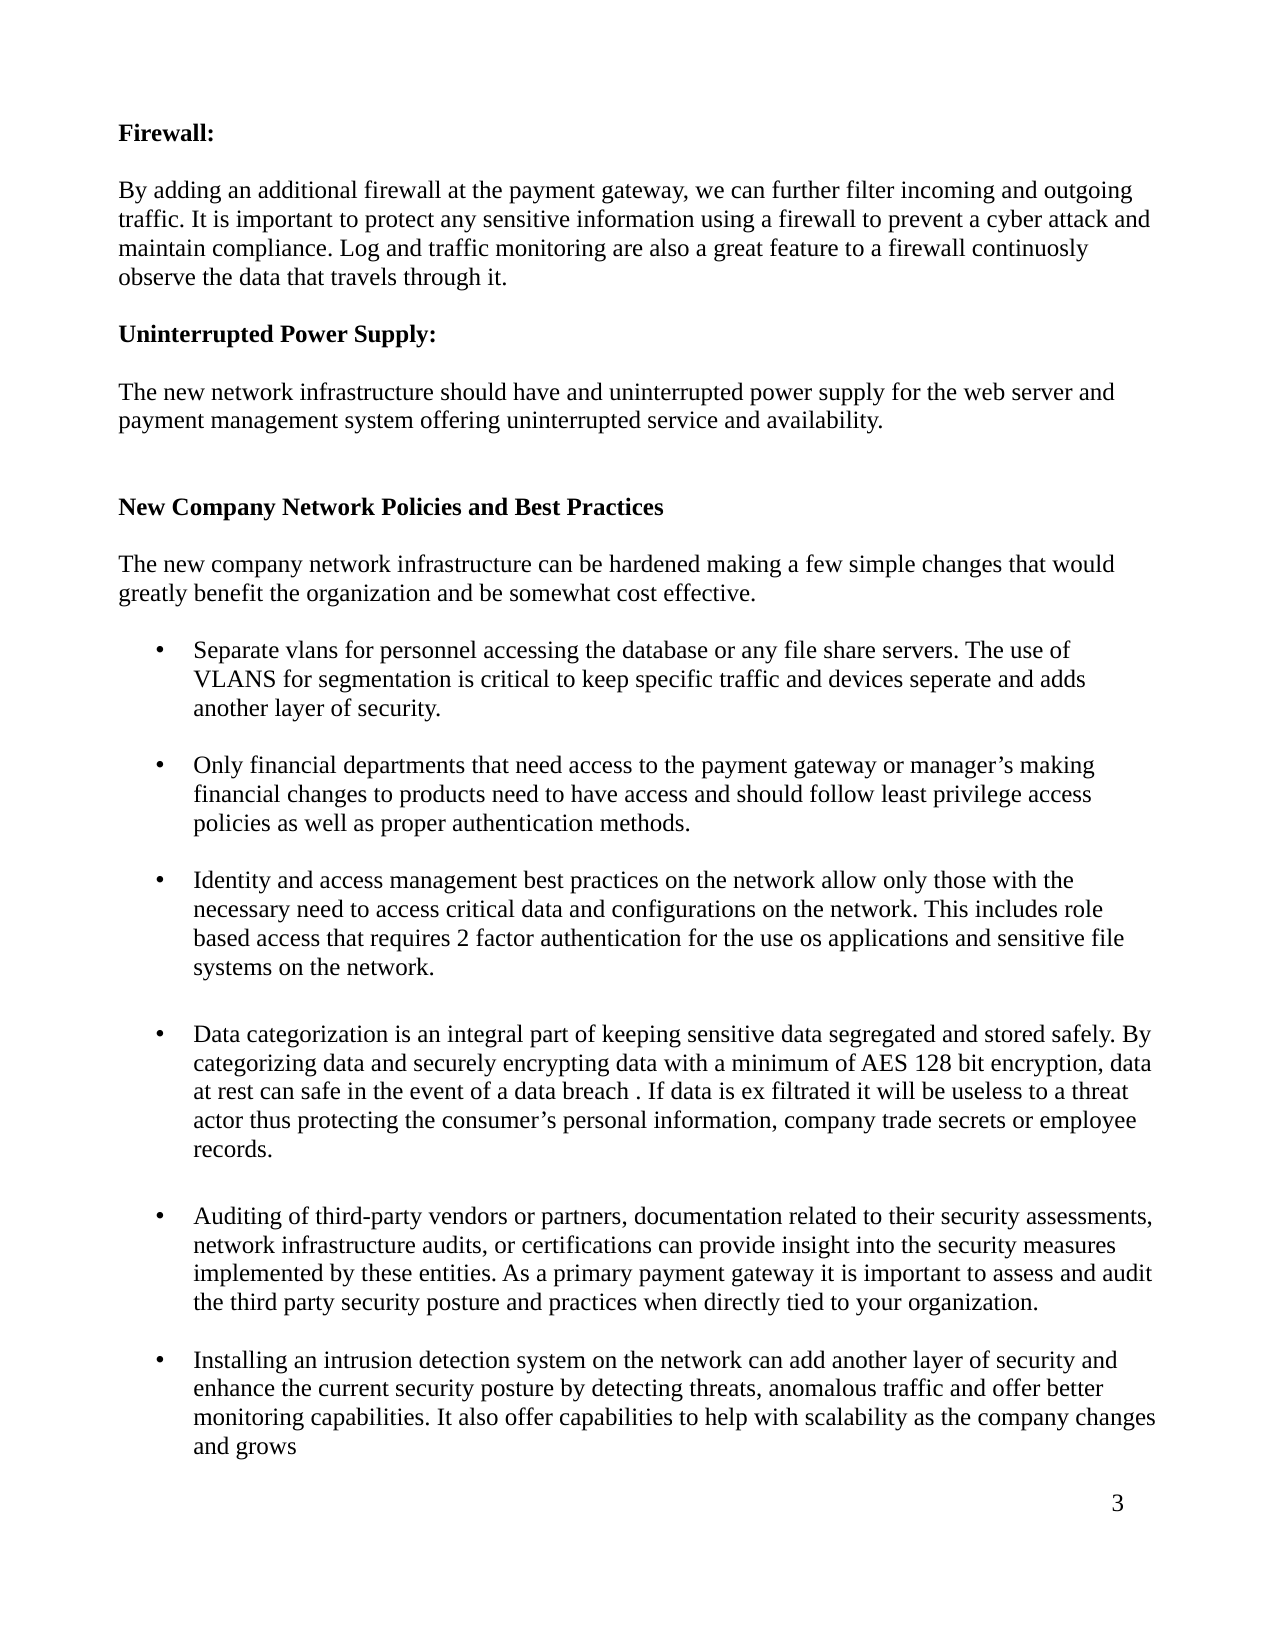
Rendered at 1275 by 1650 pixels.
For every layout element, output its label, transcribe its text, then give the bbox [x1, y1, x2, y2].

text The new company network infrastructure can be hardened making a few simple changes that would greatly benefit the organization and be somewhat cost effective. [118, 549, 1157, 607]
text The new network infrastructure should have and uninterrupted power supply for the web server and payment management system offering uninterrupted service and availability. [118, 377, 1157, 434]
text New Company Network Policies and Best Practices [118, 492, 1157, 521]
list Identity and access management best practices on the network allow only those with the necessary need to access critical data and configurations on the network. This includes role based access that requires 2 factor authentication for the use os applications and sensitive file systems on the network. [156, 866, 1157, 981]
text By adding an additional firewall at the payment gateway, we can further filter incoming and outgoing traffic. It is important to protect any sensitive information using a firewall to prevent a cyber attack and maintain compliance. Log and traffic monitoring are also a great feature to a firewall continuosly observe the data that travels through it. [118, 176, 1157, 291]
list Data categorization is an integral part of keeping sensitive data segregated and stored safely. By categorizing data and securely encrypting data with a minimum of AES 128 bit encryption, data at rest can safe in the event of a data breach . If data is ex filtrated it will be useless to a threat actor thus protecting the consumer’s personal information, company trade secrets or employee records. [156, 1019, 1157, 1163]
list Separate vlans for personnel accessing the database or any file share servers. The use of VLANS for segmentation is critical to keep specific traffic and devices seperate and adds another layer of security. [156, 636, 1157, 722]
text Firewall: [118, 118, 1157, 147]
text Uninterrupted Power Supply: [118, 319, 1157, 348]
text 3 [118, 1488, 1157, 1517]
list Installing an intrusion detection system on the network can add another layer of security and enhance the current security posture by detecting threats, anomalous traffic and offer better monitoring capabilities. It also offer capabilities to help with scalability as the company changes and grows [156, 1345, 1157, 1460]
list Auditing of third-party vendors or partners, documentation related to their security assessments, network infrastructure audits, or certifications can provide insight into the security measures implemented by these entities. As a primary payment gateway it is important to assess and audit the third party security posture and practices when directly tied to your organization. [156, 1201, 1157, 1316]
list Only financial departments that need access to the payment gateway or manager’s making financial changes to products need to have access and should follow least privilege access policies as well as proper authentication methods. [156, 751, 1157, 837]
